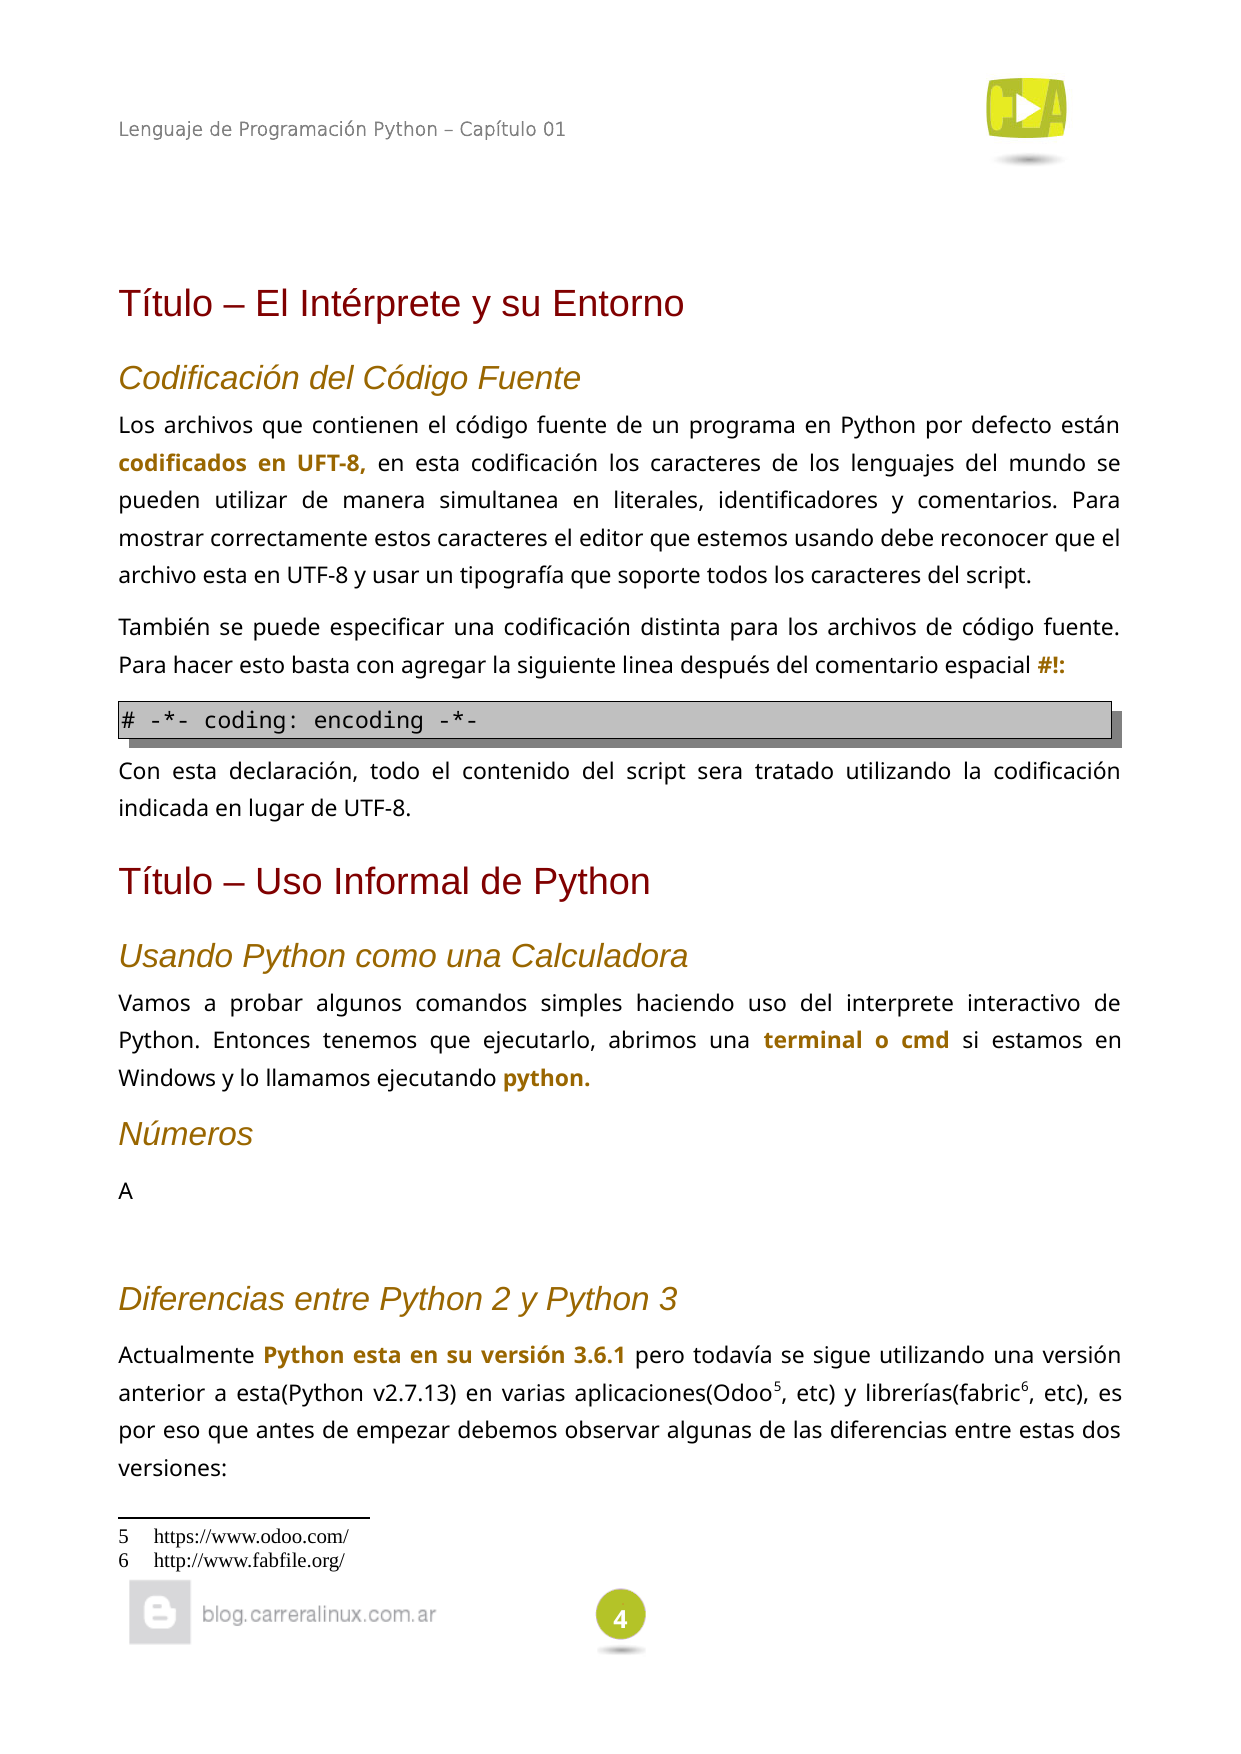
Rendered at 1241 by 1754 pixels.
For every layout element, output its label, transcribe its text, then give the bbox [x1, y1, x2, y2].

text https://www.odoo.com/ [118, 1524, 1122, 1548]
subtitle Título – El Intérprete y su Entorno [118, 281, 1122, 325]
picture [123, 1577, 446, 1649]
subtitle Usando Python como una Calculadora [118, 936, 1122, 974]
text Los archivos que contienen el código fuente de un programa en Python por defecto están codificados en UFT-8, en esta codificación los caracteres de los lenguajes del mundo se pueden utilizar de manera simultanea en literales, identificadores y comentarios. Para mostrar correctamente estos caracteres el editor que estemos usando debe reconocer que el archivo esta en UTF-8 y usar un tipografía que soporte todos los caracteres del script. [118, 409, 1122, 590]
picture [591, 1581, 653, 1657]
text Con esta declaración, todo el contenido del script sera tratado utilizando la codificación indicada en lugar de UTF-8. [118, 755, 1122, 823]
text También se puede especificar una codificación distinta para los archivos de código fuente. Para hacer esto basta con agregar la siguiente linea después del comentario espacial #!: [118, 611, 1122, 680]
subtitle Codificación del Código Fuente [118, 358, 1122, 396]
text # -*- coding: encoding -*- [119, 702, 1111, 738]
subtitle Título – Uso Informal de Python [118, 859, 1122, 903]
text Vamos a probar algunos comandos simples haciendo uso del interprete interactivo de Python. Entonces tenemos que ejecutarlo, abrimos una terminal o cmd si estamos en Windows y lo llamamos ejecutando python. [118, 987, 1122, 1093]
text Números [118, 1114, 1122, 1152]
text Diferencias entre Python 2 y Python 3 [118, 1279, 1122, 1317]
text http://www.fabfile.org/ [118, 1548, 1122, 1572]
text Actualmente Python esta en su versión 3.6.1 pero todavía se sigue utilizando una versión anterior a esta(Python v2.7.13) en varias aplicaciones(Odoo, etc) y librerías(fabric, etc), es por eso que antes de empezar debemos observar algunas de las diferencias entre estas dos versiones: [118, 1339, 1122, 1483]
picture [978, 73, 1076, 171]
text A [118, 1174, 1122, 1206]
